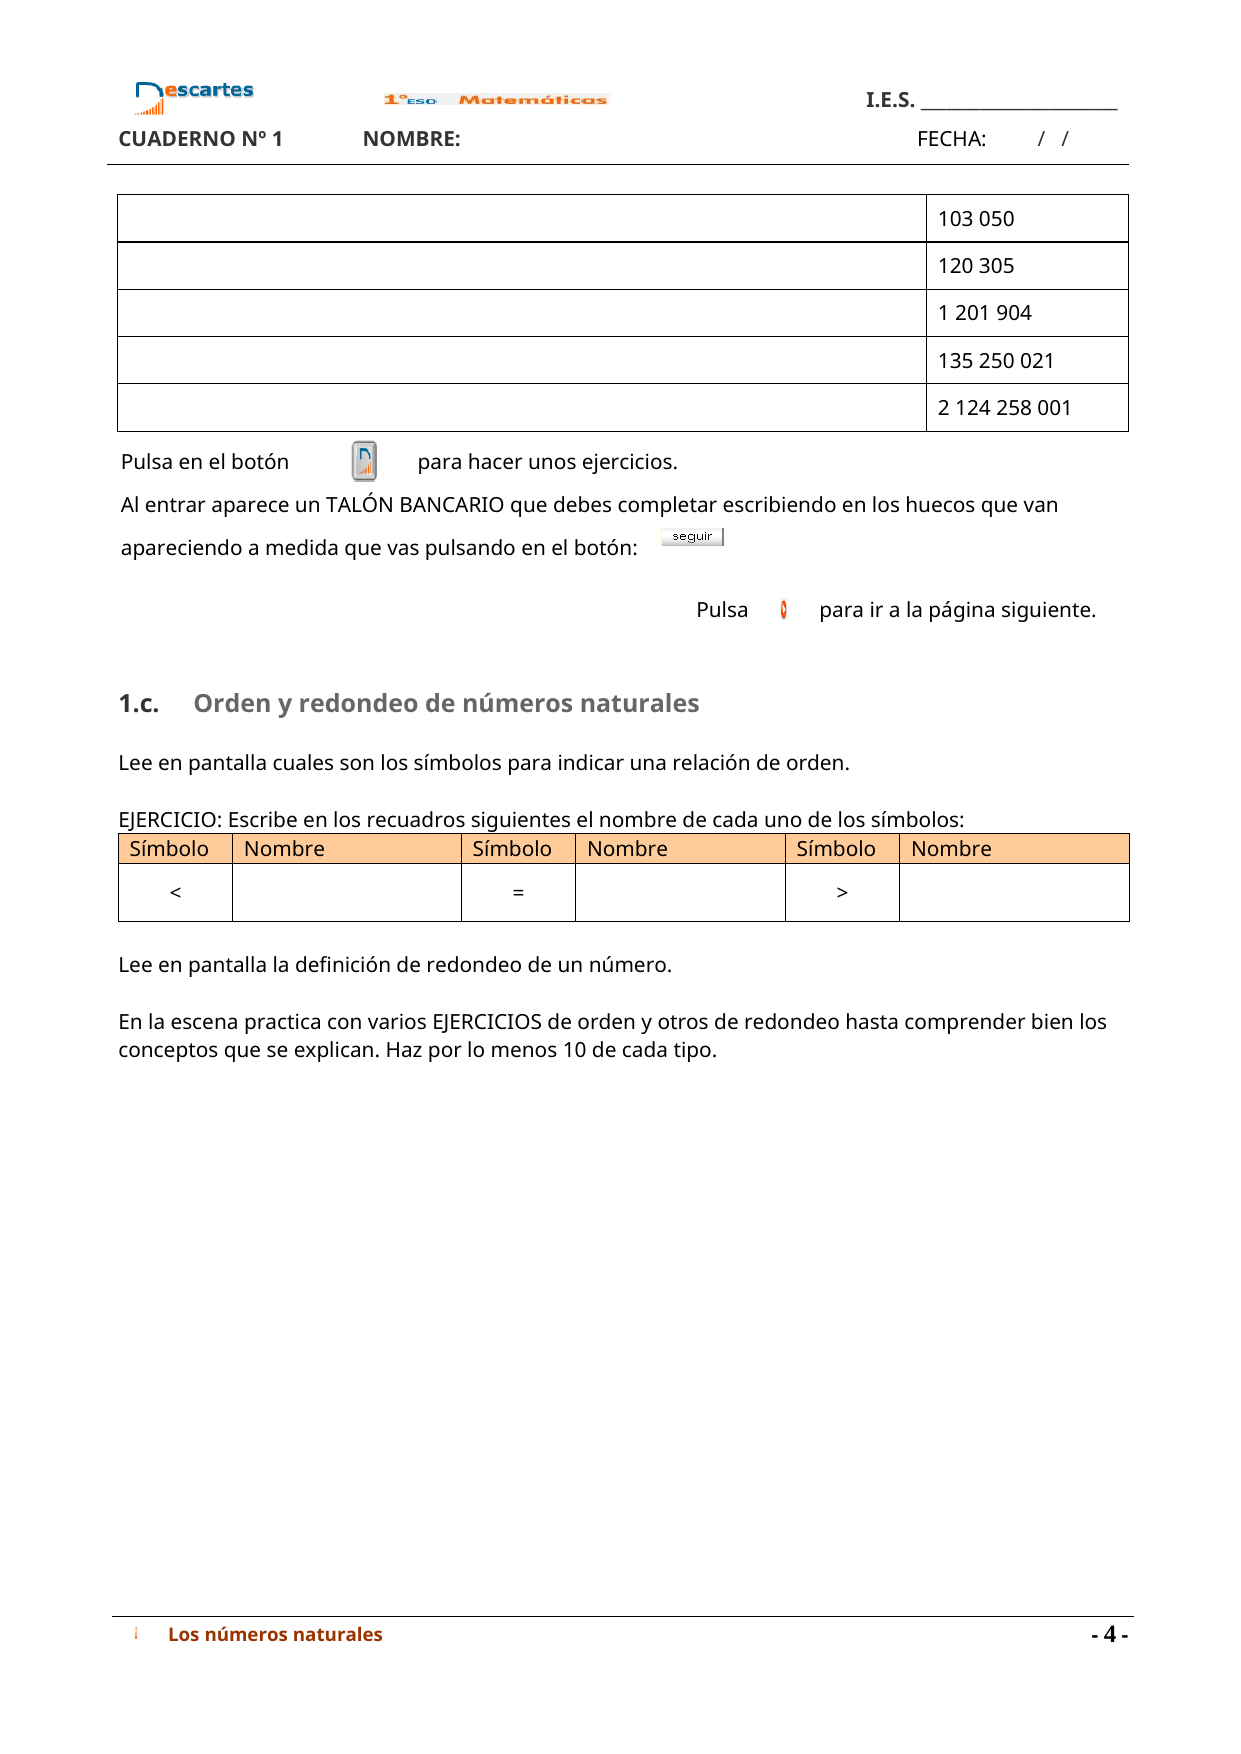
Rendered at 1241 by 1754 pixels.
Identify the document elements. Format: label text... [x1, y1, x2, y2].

picture [351, 440, 377, 482]
table_cell [109, 194, 117, 241]
table_header [111, 590, 681, 628]
table_cell [118, 290, 926, 336]
table_header Símbolo [786, 834, 899, 863]
table_cell > [786, 864, 899, 921]
table_header Símbolo [119, 834, 232, 863]
picture [780, 598, 787, 620]
table_cell [323, 432, 406, 491]
text Lee en pantalla cuales son los símbolos para indicar una relación de orden. [118, 748, 1128, 776]
table_cell [109, 289, 117, 336]
table_cell 2 124 258 001 [927, 384, 1128, 431]
table_header Nombre [576, 834, 785, 863]
table_cell 103 050 [927, 195, 1128, 241]
table_cell [118, 243, 926, 289]
table_cell [109, 383, 117, 431]
table_cell < [119, 864, 232, 921]
text Lee en pantalla la definición de redondeo de un número. [118, 950, 1128, 978]
table_cell Pulsa en el botón [109, 431, 323, 491]
table_cell 135 250 021 [927, 337, 1128, 383]
table_cell para hacer unos ejercicios. [406, 431, 1134, 491]
table_cell = [462, 864, 575, 921]
table_cell [118, 195, 926, 241]
table_header Símbolo [462, 834, 575, 863]
table_cell [576, 864, 785, 921]
table_cell [109, 241, 117, 289]
table_cell [1129, 241, 1134, 289]
table_header [756, 590, 812, 628]
table_cell Al entrar aparece un TALÓN BANCARIO que debes completar escribiendo en los huecos que van apareciendo a medida que vas pulsando en el botón: [109, 491, 1134, 561]
table_cell [1129, 383, 1134, 431]
table_cell [118, 337, 926, 383]
table_cell [1129, 336, 1134, 383]
text EJERCICIO: Escribe en los recuadros siguientes el nombre de cada uno de los símbolos: [118, 805, 1128, 833]
table_cell [1129, 289, 1134, 336]
table_header Nombre [900, 834, 1129, 863]
table_header Pulsa [681, 590, 756, 628]
list Orden y redondeo de números naturales [118, 685, 1128, 719]
table_cell [1129, 194, 1134, 241]
table_cell [109, 336, 117, 383]
table_cell 120 305 [927, 243, 1128, 289]
picture [384, 93, 612, 105]
table_cell [233, 864, 461, 921]
text En la escena practica con varios EJERCICIOS de orden y otros de redondeo hasta comprender bien los conceptos que se explican. Haz por lo menos 10 de cada tipo. [118, 1007, 1128, 1064]
picture [134, 1626, 138, 1639]
table_cell [118, 384, 926, 431]
table_header Nombre [233, 834, 461, 863]
table_cell 1 201 904 [927, 290, 1128, 336]
table_header para ir a la página siguiente. [812, 590, 1137, 628]
table_cell [900, 864, 1129, 921]
picture [134, 82, 257, 115]
